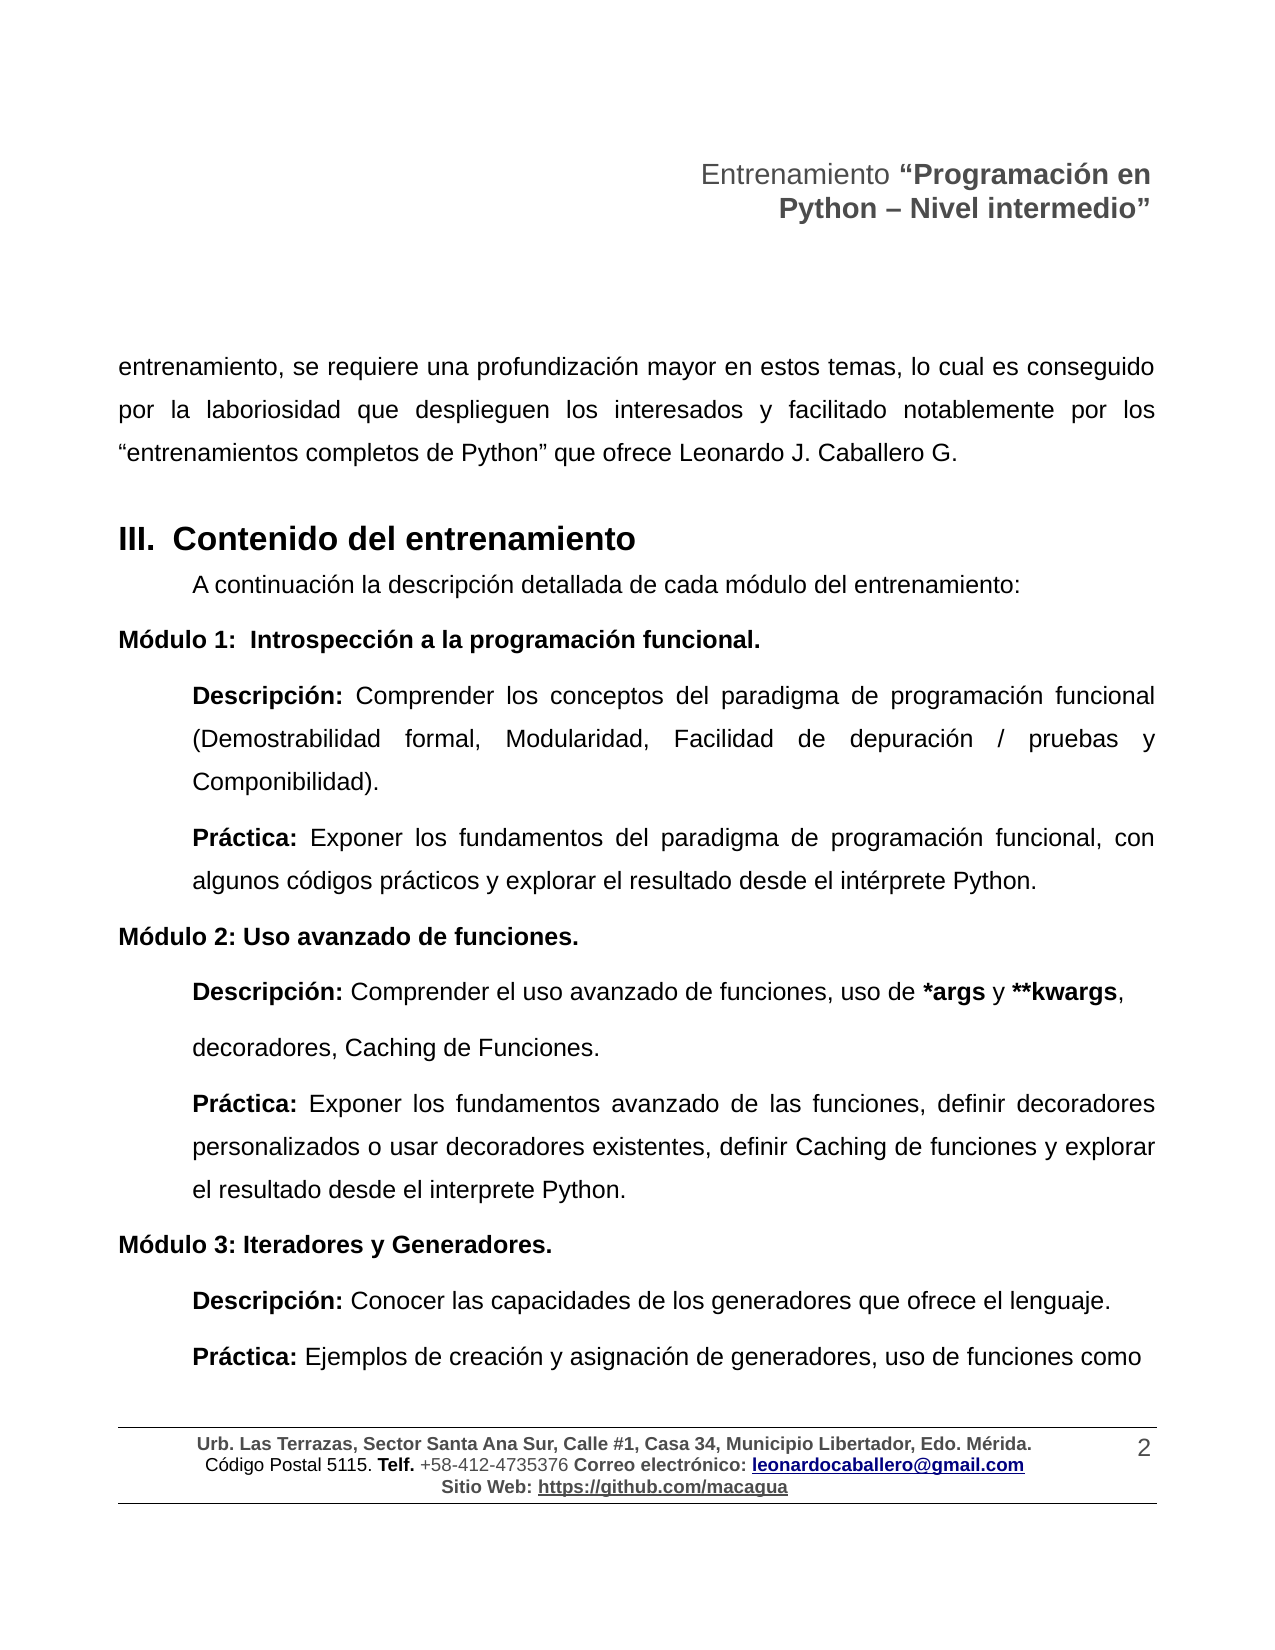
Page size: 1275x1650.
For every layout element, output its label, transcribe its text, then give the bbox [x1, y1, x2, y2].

text Descripción: Comprender los conceptos del paradigma de programación funcional (Demostrabilidad formal, Modularidad, Facilidad de depuración / pruebas y Componibilidad). [192, 681, 1157, 796]
text Módulo 1: Introspección a la programación funcional. [118, 625, 1157, 654]
subtitle Contenido del entrenamiento [118, 519, 1157, 557]
text Práctica: Ejemplos de creación y asignación de generadores, uso de funciones como [192, 1342, 1157, 1370]
text Módulo 2: Uso avanzado de funciones. [118, 922, 1157, 950]
text A continuación la descripción detallada de cada módulo del entrenamiento: [118, 570, 1157, 598]
text decoradores, Caching de Funciones. [192, 1033, 1157, 1062]
text Práctica: Exponer los fundamentos avanzado de las funciones, definir decoradores personalizados o usar decoradores existentes, definir Caching de funciones y explorar el resultado desde el interprete Python. [192, 1088, 1157, 1203]
text Descripción: Comprender el uso avanzado de funciones, uso de *args y **kwargs, [192, 977, 1157, 1006]
text Módulo 3: Iteradores y Generadores. [118, 1230, 1157, 1259]
text Descripción: Conocer las capacidades de los generadores que ofrece el lenguaje. [192, 1286, 1157, 1315]
text entrenamiento, se requiere una profundización mayor en estos temas, lo cual es conseguido por la laboriosidad que desplieguen los interesados y facilitado notablemente por los “entrenamientos completos de Python” que ofrece Leonardo J. Caballero G. [118, 352, 1157, 467]
text Práctica: Exponer los fundamentos del paradigma de programación funcional, con algunos códigos prácticos y explorar el resultado desde el intérprete Python. [192, 823, 1157, 895]
